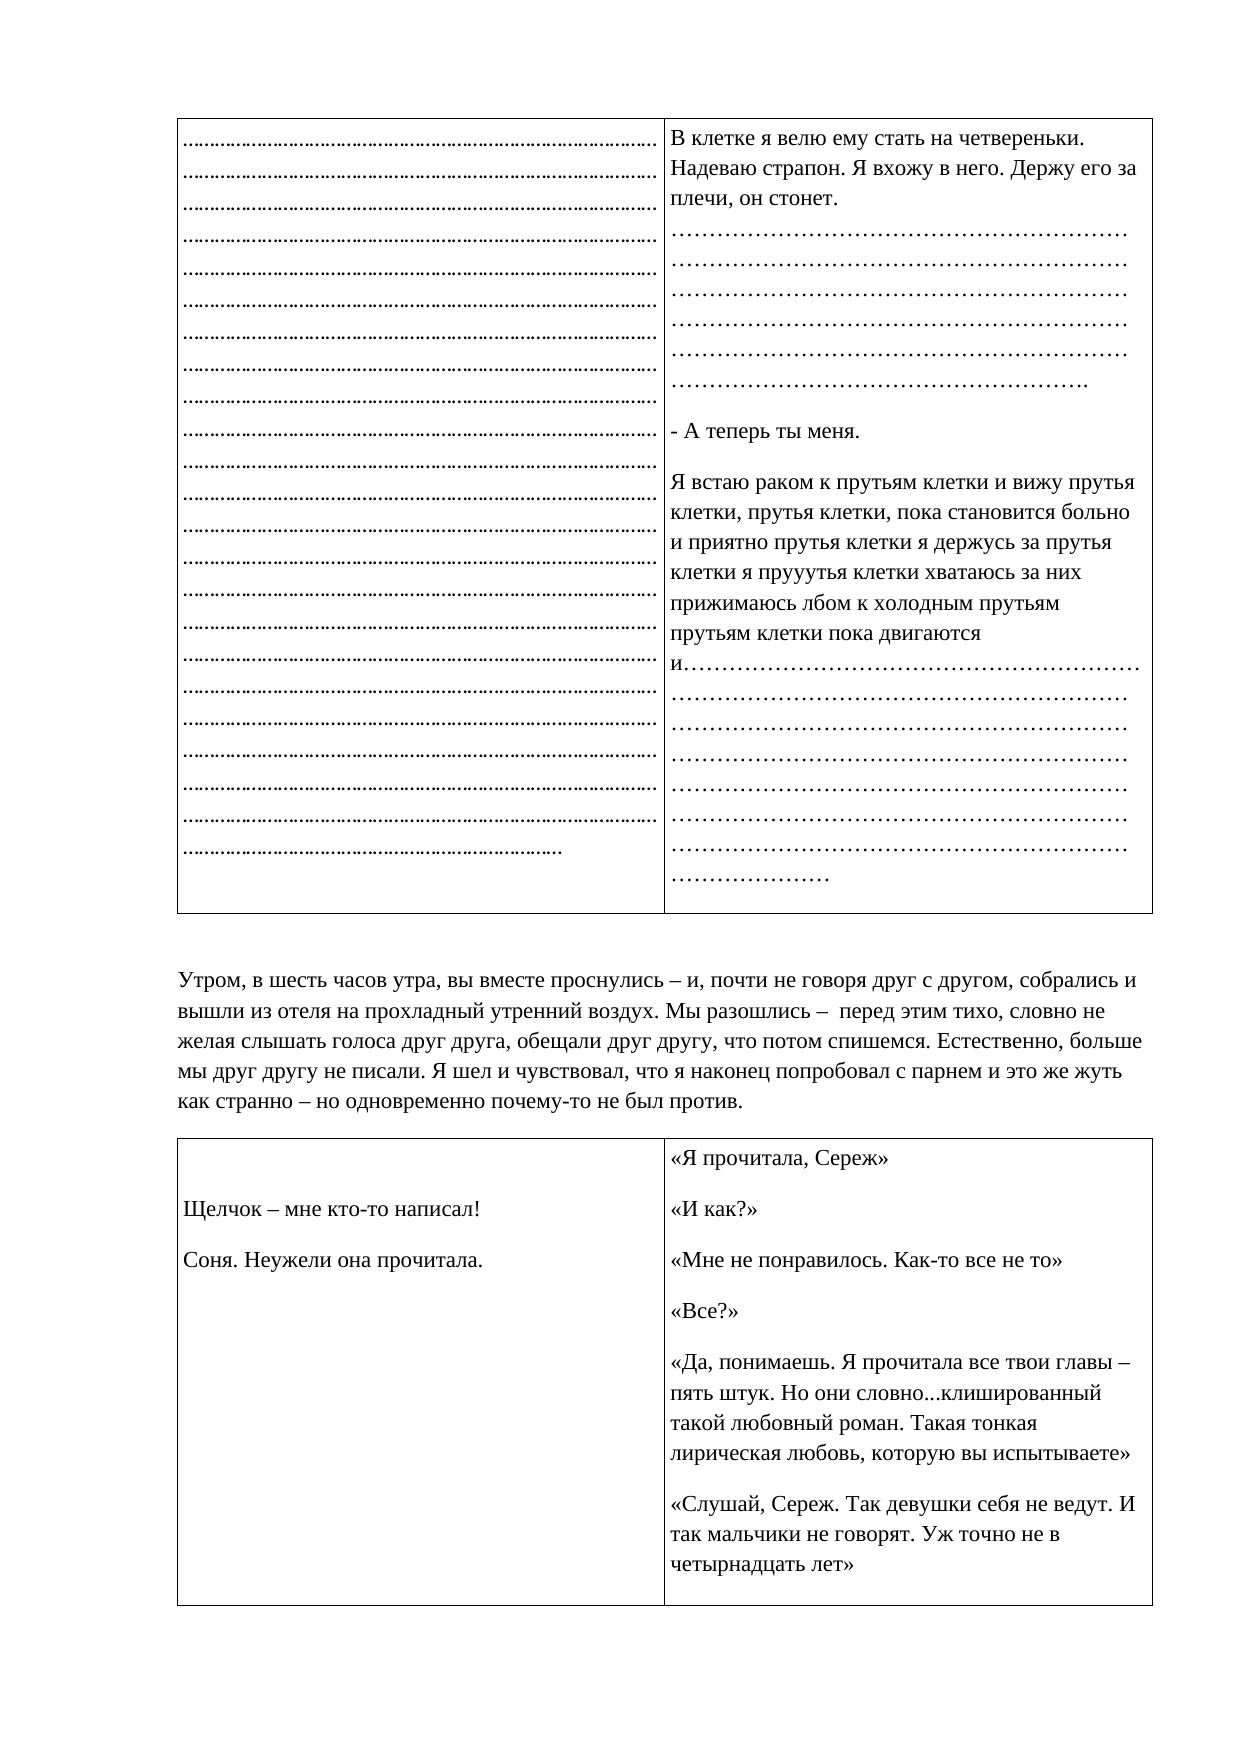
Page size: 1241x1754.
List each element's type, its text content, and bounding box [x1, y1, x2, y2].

table_header «Я прочитала, Сереж» «И как?» «Мне не понравилось. Как-то все не то» «Все?» «Да, понимаешь. Я прочитала все твои главы – пять штук. Но они словно...клишированный такой любовный роман. Такая тонкая лирическая любовь, которую вы испытываете» «Слушай, Сереж. Так девушки себя не ведут. И так мальчики не говорят. Уж точно не в четырнадцать лет» [665, 1139, 1152, 1605]
table_header ……………………………………………………………………………………………………………………………………………………………………………………………………………………………………………………………………………………………………………………………………………………………………………………………………………………………………………………………………………………………………………………………………………………………………………………………………………………………………………………………………………………………………………………………………………………………………………………………………………………………………………………………………………………………………………………………………………………………………………………………………………………………………………………………………………………………………………………………………………………………………………………………………………………………………………………………………………………………………………………………………………………………………………………………………………………………………………………………………………………………………………………………………………………………………………………………………………………………………………………………………………………………………………………………………………………………………………………………………………………………………………………………………………………………… [178, 119, 664, 913]
table_header Щелчок – мне кто-то написал! Соня. Неужели она прочитала. [178, 1139, 664, 1605]
text Утром, в шесть часов утра, вы вместе проснулись – и, почти не говоря друг с другом, собрались и вышли из отеля на прохладный утренний воздух. Мы разошлись – перед этим тихо, словно не желая слышать голоса друг друга, обещали друг другу, что потом спишемся. Естественно, больше мы друг другу не писали. Я шел и чувствовал, что я наконец попробовал с парнем и это же жуть как странно – но одновременно почему-то не был против. [177, 966, 1152, 1114]
table_header В клетке я велю ему стать на четвереньки. Надеваю страпон. Я вхожу в него. Держу его за плечи, он стонет. …………………………………………………………………………………………………………………………………………………………………………………………………………………………………………………………………………………………………………………………. - А теперь ты меня. Я встаю раком к прутьям клетки и вижу прутья клетки, прутья клетки, пока становится больно и приятно прутья клетки я держусь за прутья клетки я прууутья клетки хватаюсь за них прижимаюсь лбом к холодным прутьям прутьям клетки пока двигаются и……………………………………………………………………………………………………………………………………………………………………………………………………………………………………………………………………………………………………………………………………………………………………………………………………… [665, 119, 1152, 913]
